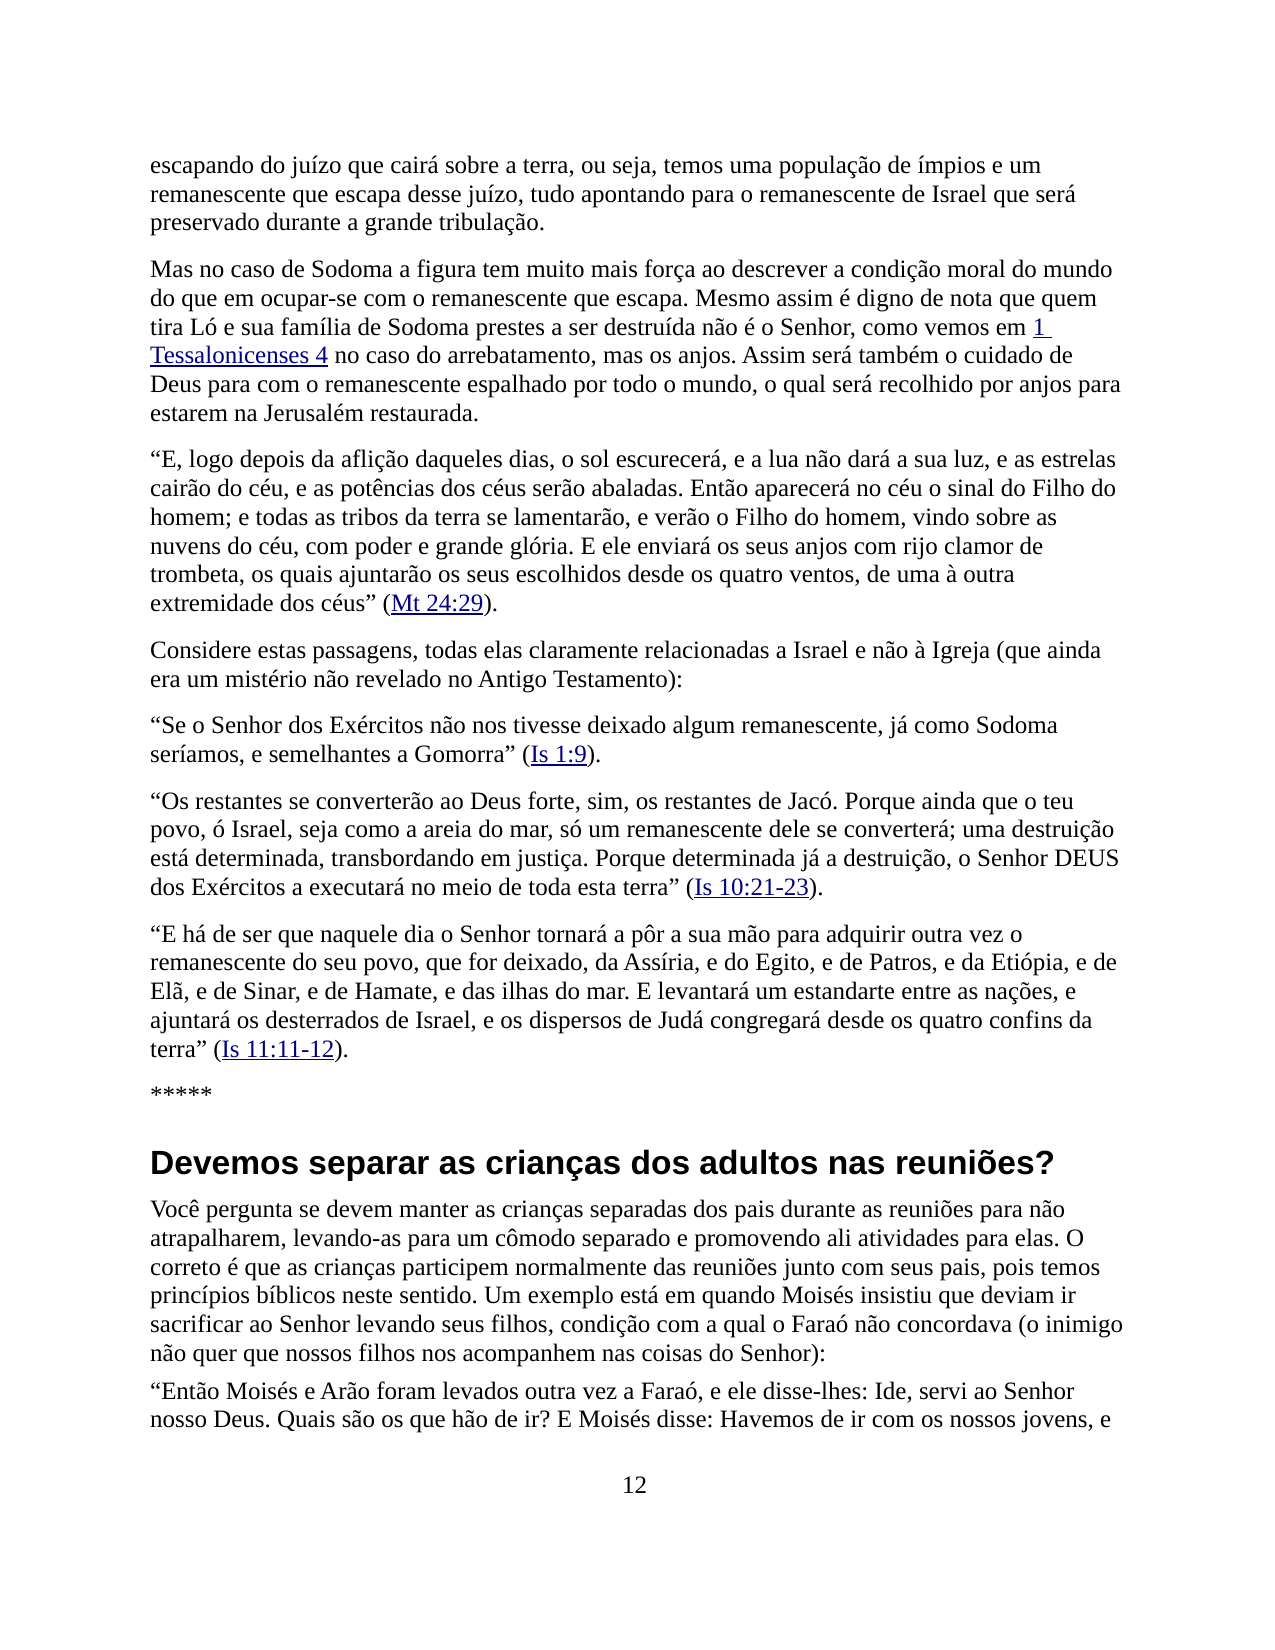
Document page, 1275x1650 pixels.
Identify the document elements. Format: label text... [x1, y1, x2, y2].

text “Então Moisés e Arão foram levados outra vez a Faraó, e ele disse-lhes: Ide, servi ao Senhor nosso Deus. Quais são os que hão de ir? E Moisés disse: Havemos de ir com os nossos jovens, e [150, 1376, 1125, 1433]
text Mas no caso de Sodoma a figura tem muito mais força ao descrever a condição moral do mundo do que em ocupar-se com o remanescente que escapa. Mesmo assim é digno de nota que quem tira Ló e sua família de Sodoma prestes a ser destruída não é o Senhor, como vemos em 1 Tessalonicenses 4 no caso do arrebatamento, mas os anjos. Assim será também o cuidado de Deus para com o remanescente espalhado por todo o mundo, o qual será recolhido por anjos para estarem na Jerusalém restaurada. [150, 254, 1125, 427]
text “E, logo depois da aflição daqueles dias, o sol escurecerá, e a lua não dará a sua luz, e as estrelas cairão do céu, e as potências dos céus serão abaladas. Então aparecerá no céu o sinal do Filho do homem; e todas as tribos da terra se lamentarão, e verão o Filho do homem, vindo sobre as nuvens do céu, com poder e grande glória. E ele enviará os seus anjos com rijo clamor de trombeta, os quais ajuntarão os seus escolhidos desde os quatro ventos, de uma à outra extremidade dos céus” (Mt 24:29). [150, 444, 1125, 617]
subtitle Devemos separar as crianças dos adultos nas reuniões? [150, 1143, 1125, 1182]
text escapando do juízo que cairá sobre a terra, ou seja, temos uma população de ímpios e um remanescente que escapa desse juízo, tudo apontando para o remanescente de Israel que será preservado durante a grande tribulação. [150, 150, 1125, 236]
text ***** [150, 1080, 1125, 1109]
text “E há de ser que naquele dia o Senhor tornará a pôr a sua mão para adquirir outra vez o remanescente do seu povo, que for deixado, da Assíria, e do Egito, e de Patros, e da Etiópia, e de Elã, e de Sinar, e de Hamate, e das ilhas do mar. E levantará um estandarte entre as nações, e ajuntará os desterrados de Israel, e os dispersos de Judá congregará desde os quatro confins da terra” (Is 11:11-12). [150, 919, 1125, 1062]
text “Os restantes se converterão ao Deus forte, sim, os restantes de Jacó. Porque ainda que o teu povo, ó Israel, seja como a areia do mar, só um remanescente dele se converterá; uma destruição está determinada, transbordando em justiça. Porque determinada já a destruição, o Senhor DEUS dos Exércitos a executará no meio de toda esta terra” (Is 10:21-23). [150, 786, 1125, 901]
text Considere estas passagens, todas elas claramente relacionadas a Israel e não à Igreja (que ainda era um mistério não revelado no Antigo Testamento): [150, 635, 1125, 692]
text Você pergunta se devem manter as crianças separadas dos pais durante as reuniões para não atrapalharem, levando-as para um cômodo separado e promovendo ali atividades para elas. O correto é que as crianças participem normalmente das reuniões junto com seus pais, pois temos princípios bíblicos neste sentido. Um exemplo está em quando Moisés insistiu que deviam ir sacrificar ao Senhor levando seus filhos, condição com a qual o Faraó não concordava (o inimigo não quer que nossos filhos nos acompanhem nas coisas do Senhor): [150, 1194, 1125, 1367]
text “Se o Senhor dos Exércitos não nos tivesse deixado algum remanescente, já como Sodoma seríamos, e semelhantes a Gomorra” (Is 1:9). [150, 710, 1125, 768]
